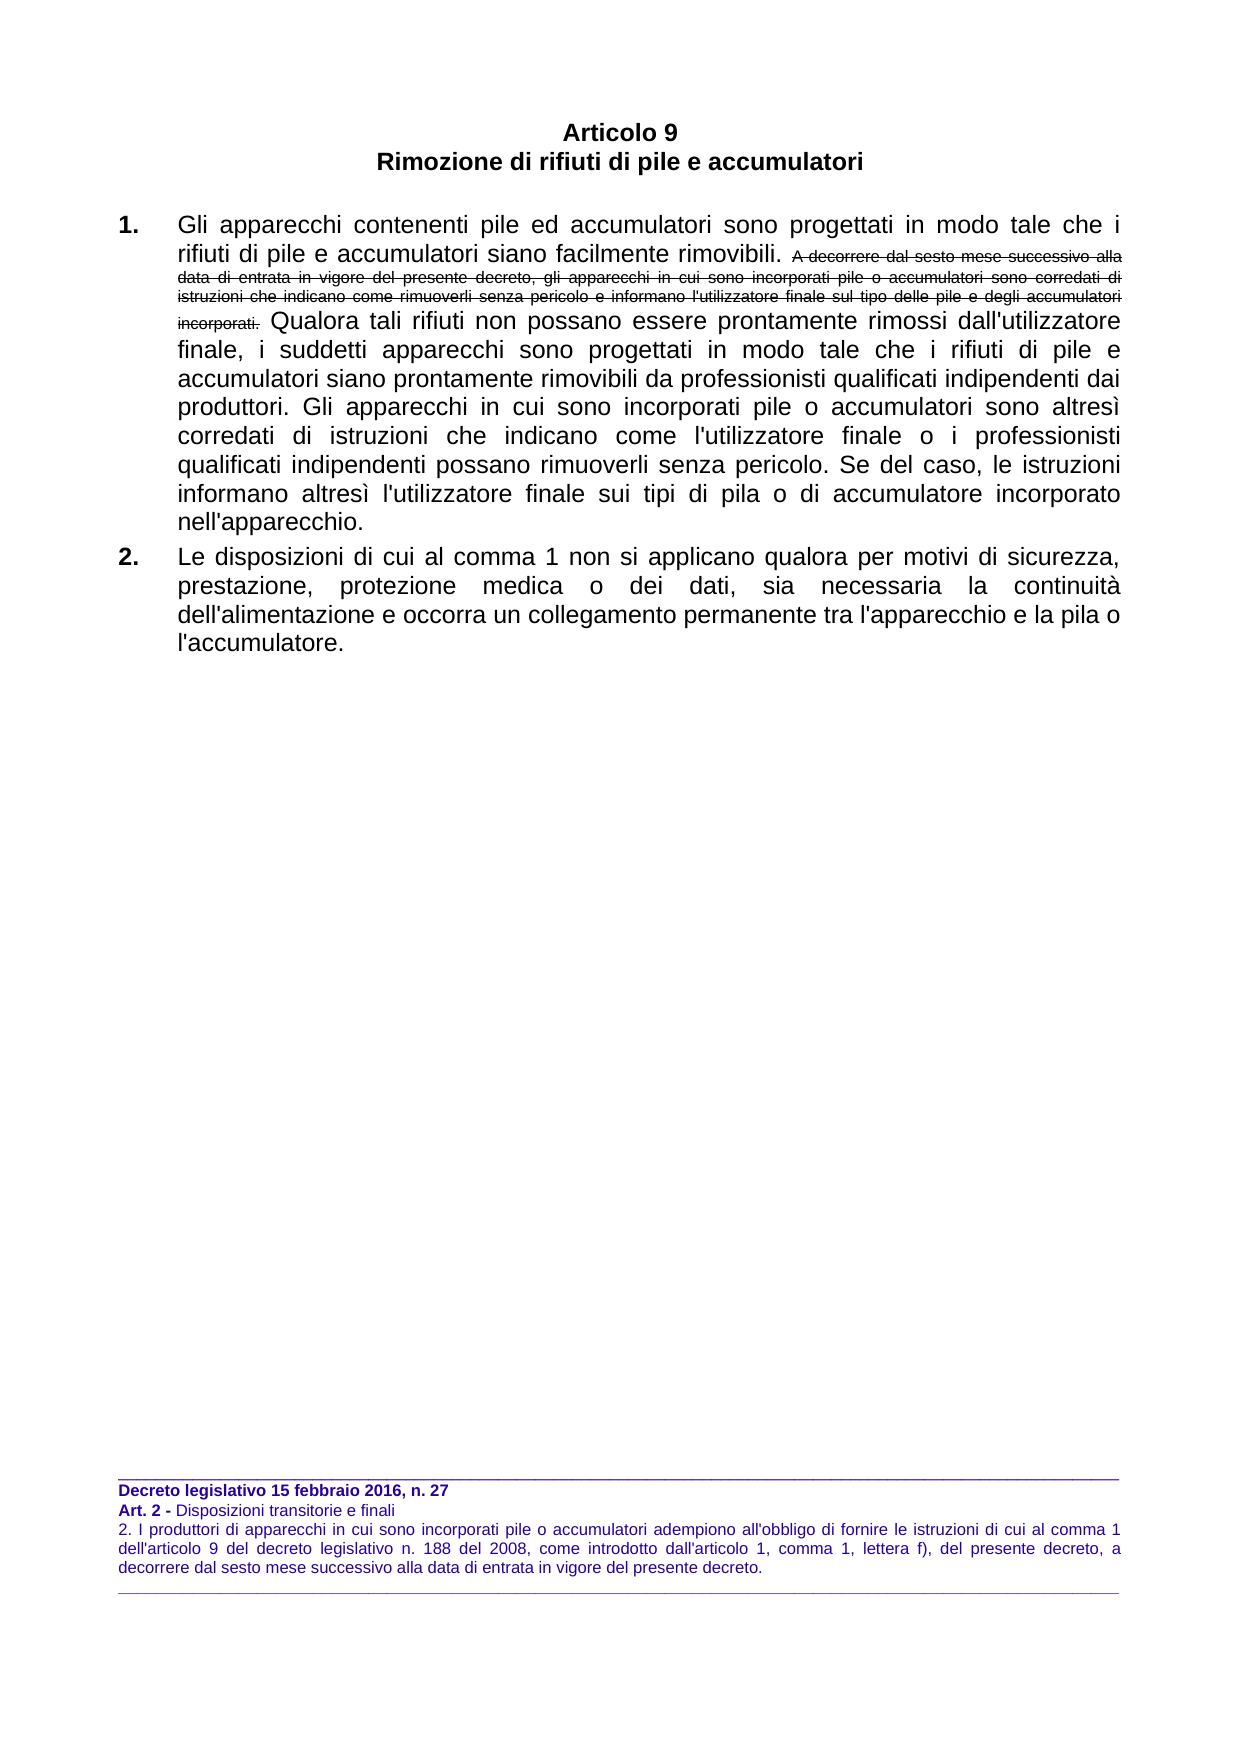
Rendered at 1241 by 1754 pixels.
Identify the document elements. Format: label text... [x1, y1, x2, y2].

text ____________________________________________________________________________________________________________ [118, 1462, 1122, 1481]
text Art. 2 - Disposizioni transitorie e finali [118, 1500, 1122, 1519]
text ____________________________________________________________________________________________________________ [118, 1577, 1122, 1596]
text 2. Le disposizioni di cui al comma 1 non si applicano qualora per motivi di sicurezza, prestazione, protezione medica o dei dati, sia necessaria la continuità dell'alimentazione e occorra un collegamento permanente tra l'apparecchio e la pila o l'accumulatore. [118, 542, 1122, 657]
text Decreto legislativo 15 febbraio 2016, n. 27 [118, 1481, 1122, 1500]
subtitle Articolo 9 Rimozione di rifiuti di pile e accumulatori [118, 118, 1122, 176]
text 2. I produttori di apparecchi in cui sono incorporati pile o accumulatori adempiono all'obbligo di fornire le istruzioni di cui al comma 1 dell'articolo 9 del decreto legislativo n. 188 del 2008, come introdotto dall'articolo 1, comma 1, lettera f), del presente decreto, a decorrere dal sesto mese successivo alla data di entrata in vigore del presente decreto. [118, 1519, 1122, 1577]
text 1. Gli apparecchi contenenti pile ed accumulatori sono progettati in modo tale che i rifiuti di pile e accumulatori siano facilmente rimovibili. A decorrere dal sesto mese successivo alla data di entrata in vigore del presente decreto, gli apparecchi in cui sono incorporati pile o accumulatori sono corredati di istruzioni che indicano come rimuoverli senza pericolo e informano l'utilizzatore finale sul tipo delle pile e degli accumulatori incorporati. Qualora tali rifiuti non possano essere prontamente rimossi dall'utilizzatore finale, i suddetti apparecchi sono progettati in modo tale che i rifiuti di pile e accumulatori siano prontamente rimovibili da professionisti qualificati indipendenti dai produttori. Gli apparecchi in cui sono incorporati pile o accumulatori sono altresì corredati di istruzioni che indicano come l'utilizzatore finale o i professionisti qualificati indipendenti possano rimuoverli senza pericolo. Se del caso, le istruzioni informano altresì l'utilizzatore finale sui tipi di pila o di accumulatore incorporato nell'apparecchio. [118, 210, 1122, 536]
